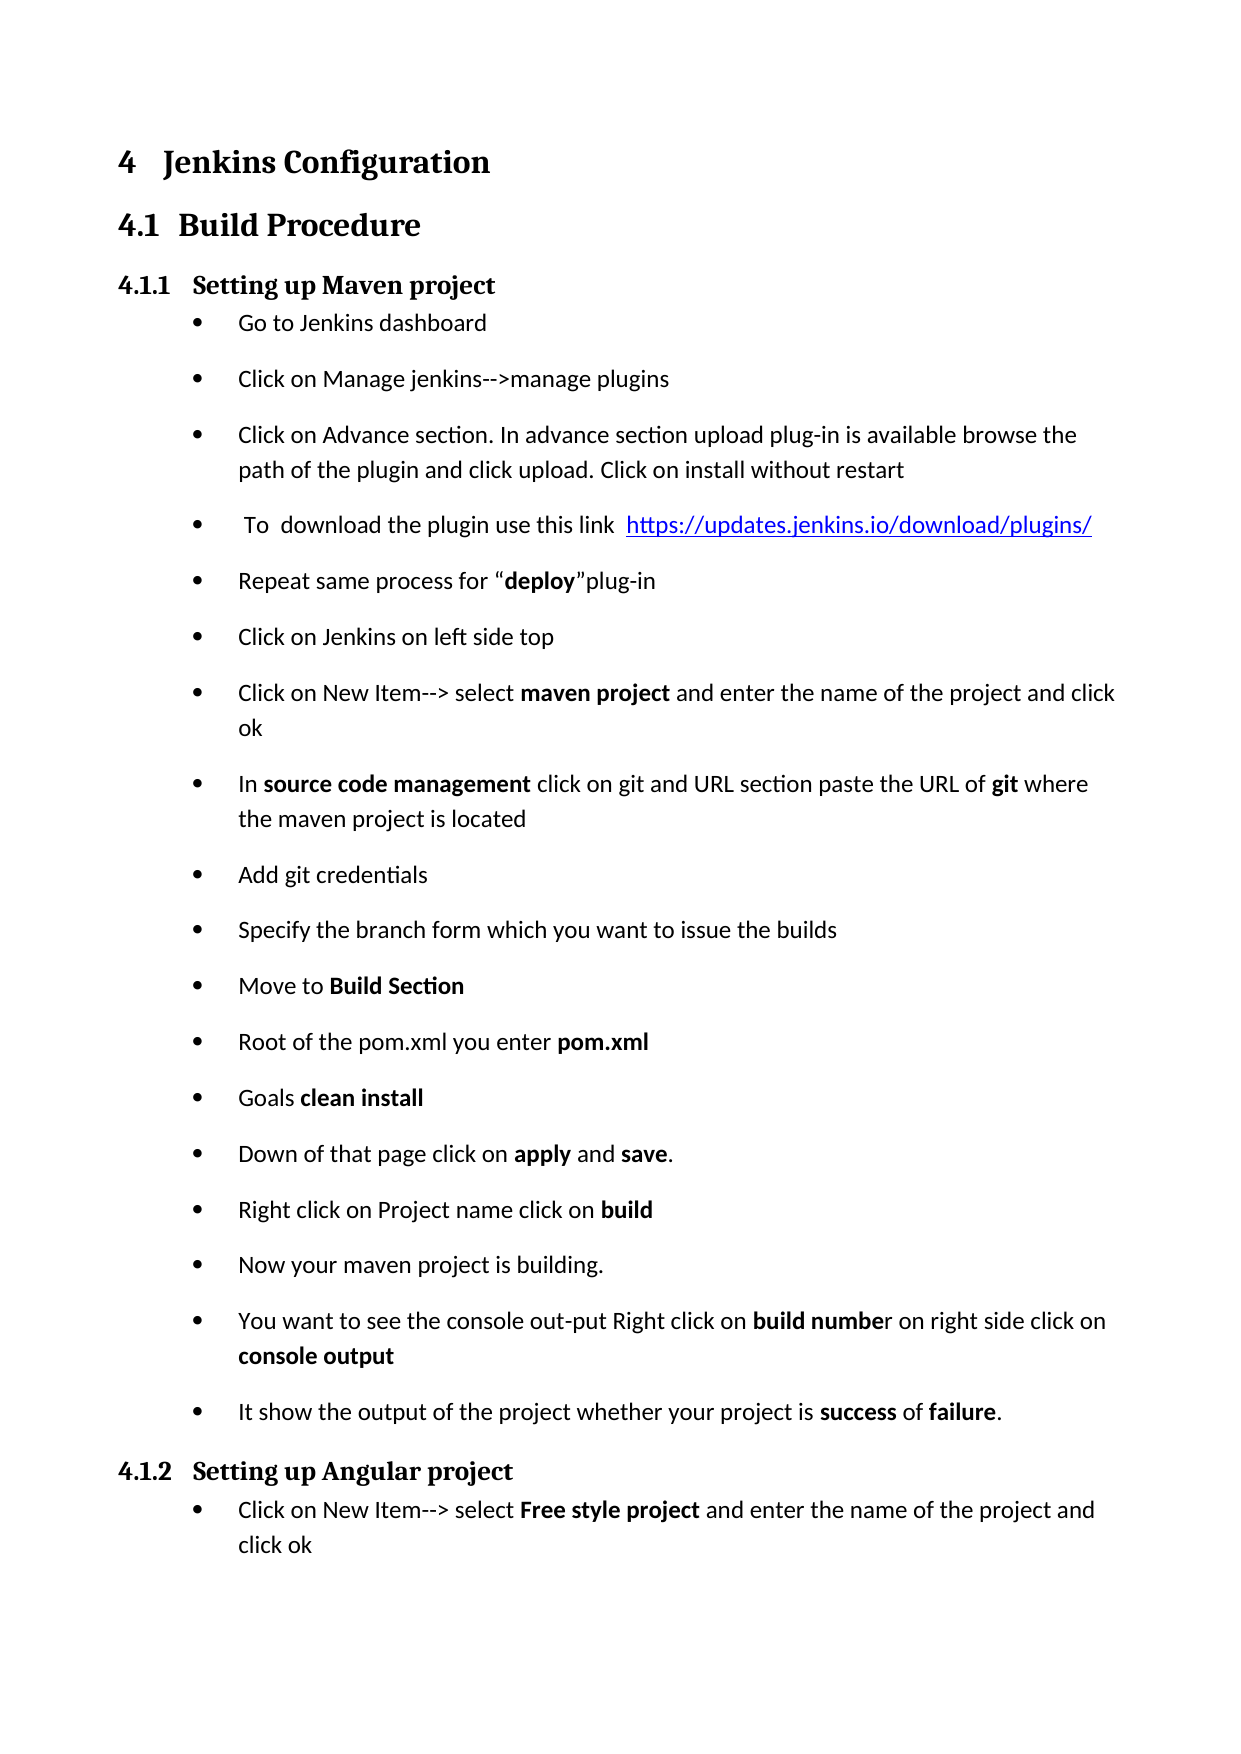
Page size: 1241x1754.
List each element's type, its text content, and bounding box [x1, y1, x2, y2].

list Specify the branch form which you want to issue the builds [193, 915, 1122, 945]
subtitle Setting up Maven project [118, 270, 1122, 301]
subtitle Setting up Angular project [118, 1456, 1122, 1487]
list Add git credentials [193, 859, 1122, 889]
list Click on Jenkins on left side top [193, 621, 1122, 652]
subtitle Jenkins Configuration [118, 143, 1122, 181]
list Click on New Item--> select maven project and enter the name of the project and click ok [193, 677, 1122, 743]
list In source code management click on git and URL section paste the URL of git where the maven project is located [193, 768, 1122, 833]
list Repeat same process for “deploy”plug-in [193, 566, 1122, 596]
list Click on Manage jenkins-->manage plugins [193, 363, 1122, 393]
list Down of that page click on apply and save. [193, 1138, 1122, 1168]
list Root of the pom.xml you enter pom.xml [193, 1026, 1122, 1057]
list Move to Build Section [193, 971, 1122, 1001]
list Now your maven project is building. [193, 1250, 1122, 1280]
list It show the output of the project whether your project is success of failure. [193, 1396, 1122, 1427]
list Go to Jenkins dashboard [193, 307, 1122, 338]
list To download the plugin use this link https://updates.jenkins.io/download/plugins/ [193, 510, 1122, 540]
list Click on Advance section. In advance section upload plug-in is available browse the path of the plugin and click upload. Click on install without restart [193, 419, 1122, 484]
list Goals clean install [193, 1082, 1122, 1113]
list You want to see the console out-put Right click on build number on right side click on console output [193, 1306, 1122, 1371]
list Right click on Project name click on build [193, 1194, 1122, 1224]
subtitle Build Procedure [118, 206, 1122, 245]
list Click on New Item--> select Free style project and enter the name of the project and click ok [193, 1494, 1122, 1559]
